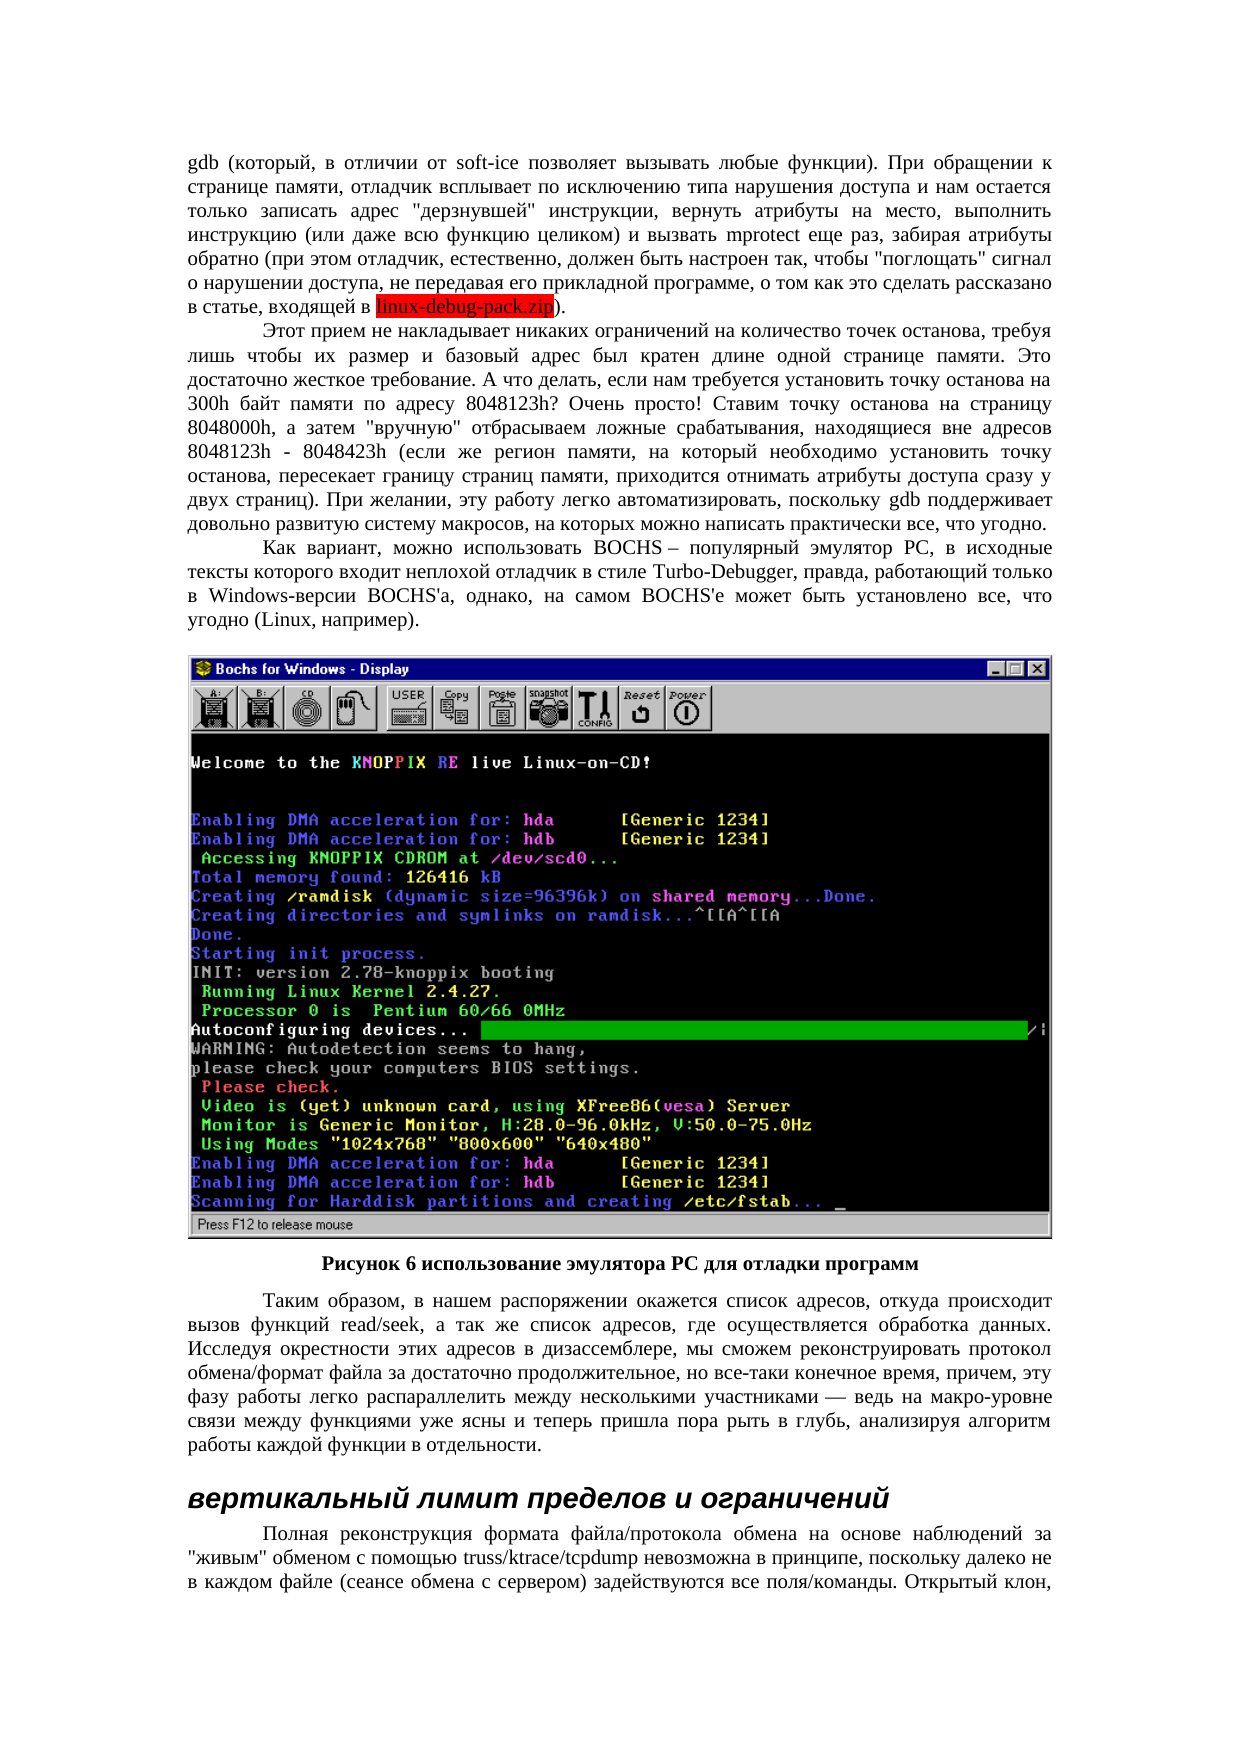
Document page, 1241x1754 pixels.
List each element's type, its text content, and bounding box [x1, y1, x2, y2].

text Как вариант, можно использовать BOCHS – популярный эмулятор PC, в исходные тексты которого входит неплохой отладчик в стиле Turbo-Debugger, правда, работающий только в Windows-версии BOCHS'а, однако, на самом BOCHS'е может быть установлено все, что угодно (Linux, например). [187, 535, 1053, 631]
text gdb (который, в отличии от soft-ice позволяет вызывать любые функции). При обращении к странице памяти, отладчик всплывает по исключению типа нарушения доступа и нам остается только записать адрес "дерзнувшей" инструкции, вернуть атрибуты на место, выполнить инструкцию (или даже всю функцию целиком) и вызвать mprotect еще раз, забирая атрибуты обратно (при этом отладчик, естественно, должен быть настроен так, чтобы "поглощать" сигнал о нарушении доступа, не передавая его прикладной программе, о том как это сделать рассказано в статье, входящей в linux-debug-pack.zip). [187, 150, 1053, 318]
text Таким образом, в нашем распоряжении окажется список адресов, откуда происходит вызов функций read/seek, а так же список адресов, где осуществляется обработка данных. Исследуя окрестности этих адресов в дизассемблере, мы сможем реконструировать протокол обмена/формат файла за достаточно продолжительное, но все-таки конечное время, причем, эту фазу работы легко распараллелить между несколькими участниками — ведь на макро-уровне связи между функциями уже ясны и теперь пришла пора рыть в глубь, анализируя алгоритм работы каждой функции в отдельности. [187, 1288, 1053, 1456]
text Полная реконструкция формата файла/протокола обмена на основе наблюдений за "живым" обменом с помощью truss/ktrace/tcpdump невозможна в принципе, поскольку далеко не в каждом файле (сеансе обмена с сервером) задействуются все поля/команды. Открытый клон, [187, 1521, 1053, 1593]
subtitle вертикальный лимит пределов и ограничений [187, 1481, 1053, 1514]
picture [188, 655, 1053, 1239]
text Этот прием не накладывает никаких ограничений на количество точек останова, требуя лишь чтобы их размер и базовый адрес был кратен длине одной странице памяти. Это достаточно жесткое требование. А что делать, если нам требуется установить точку останова на 300h байт памяти по адресу 8048123h? Очень просто! Ставим точку останова на страницу 8048000h, а затем "вручную" отбрасываем ложные срабатывания, находящиеся вне адресов 8048123h - 8048423h (если же регион памяти, на который необходимо установить точку останова, пересекает границу страниц памяти, приходится отнимать атрибуты доступа сразу у двух страниц). При желании, эту работу легко автоматизировать, поскольку gdb поддерживает довольно развитую систему макросов, на которых можно написать практически все, что угодно. [187, 318, 1053, 535]
text Рисунок 6 использование эмулятора PC для отладки программ [187, 1251, 1053, 1275]
